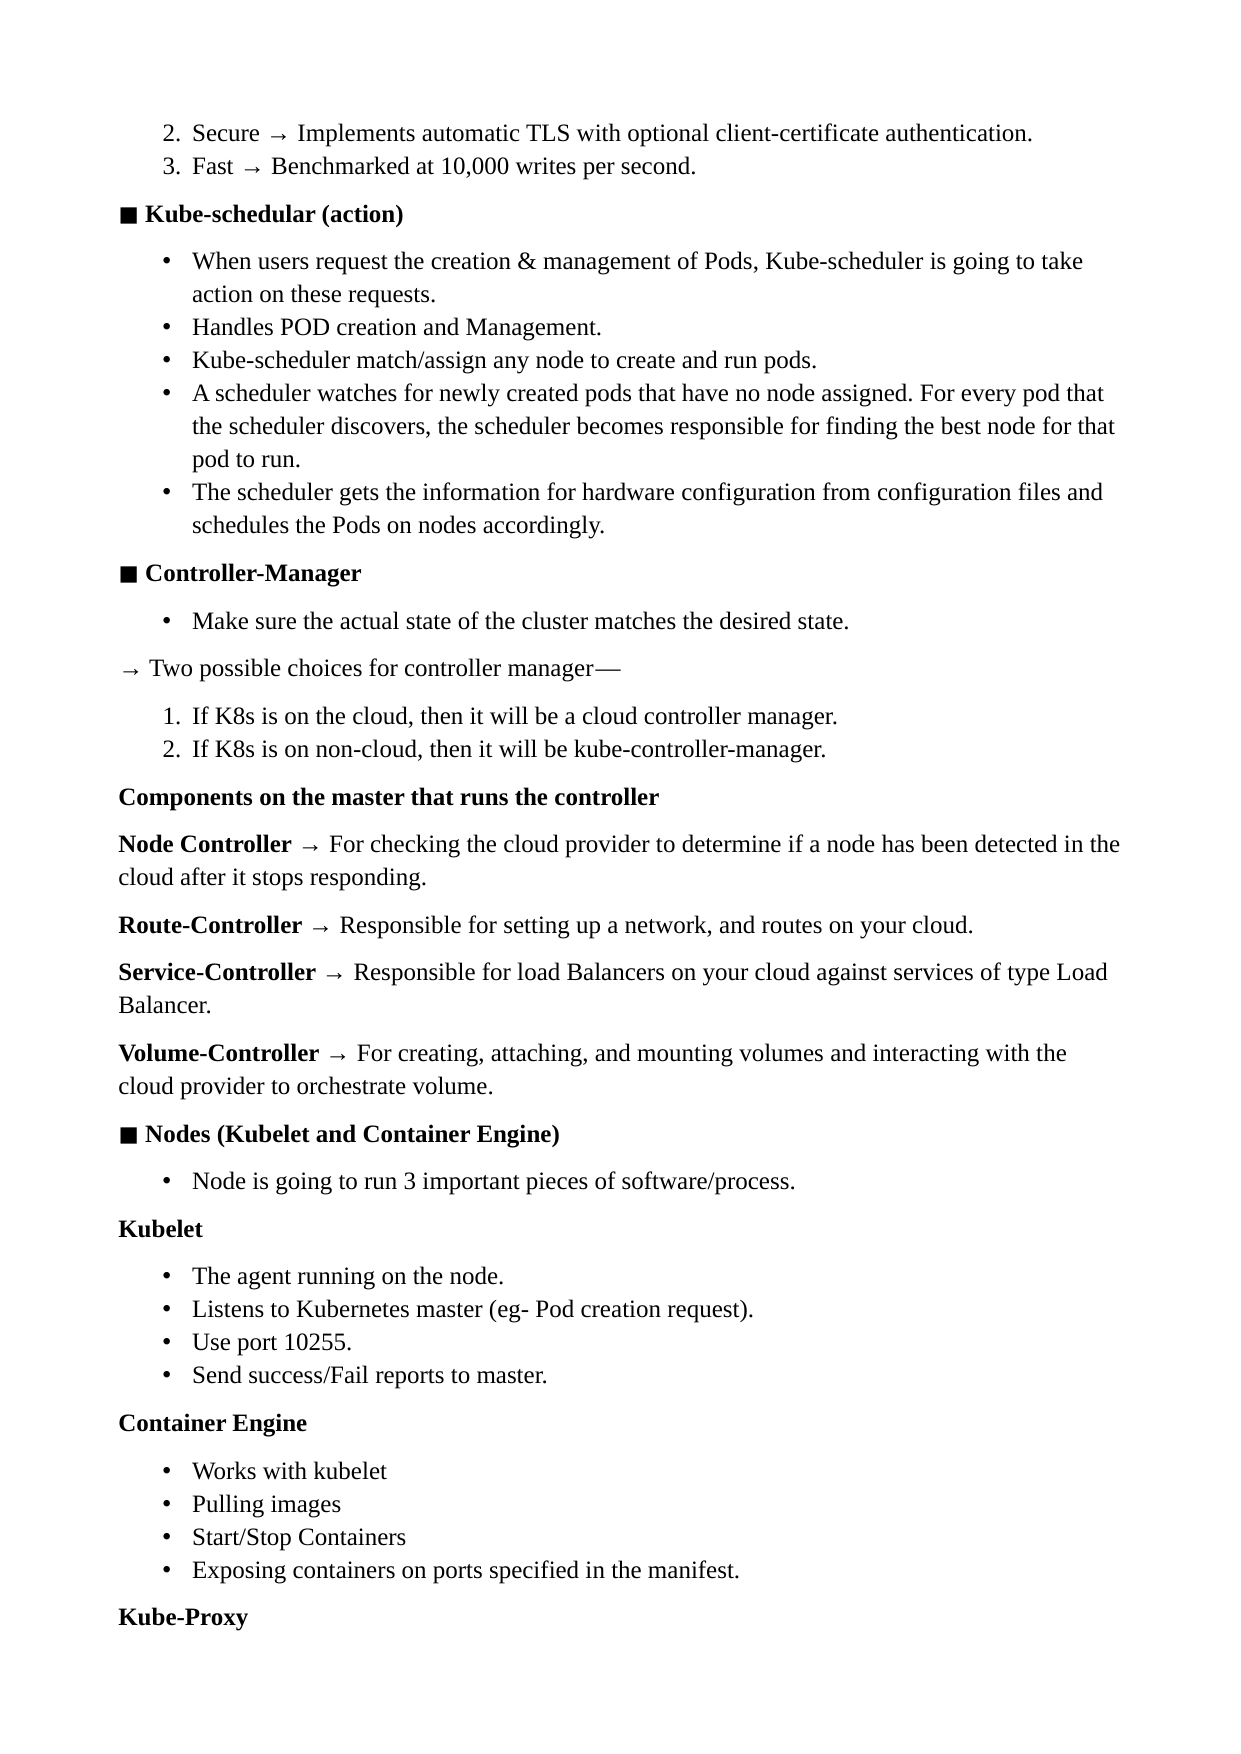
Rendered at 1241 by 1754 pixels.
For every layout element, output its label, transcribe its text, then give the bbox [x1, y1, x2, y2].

list Fast → Benchmarked at 10,000 writes per second. [162, 151, 1122, 180]
text Volume-Controller → For creating, attaching, and mounting volumes and interacting with the cloud provider to orchestrate volume. [118, 1038, 1122, 1100]
text → Two possible choices for controller manager — [118, 653, 1122, 682]
text ◼ Nodes (Kubelet and Container Engine) [118, 1119, 1122, 1147]
list Works with kubelet [162, 1456, 1122, 1484]
list A scheduler watches for newly created pods that have no node assigned. For every pod that the scheduler discovers, the scheduler becomes responsible for finding the best node for that pod to run. [162, 378, 1122, 473]
list The agent running on the node. [162, 1261, 1122, 1290]
text Service-Controller → Responsible for load Balancers on your cloud against services of type Load Balancer. [118, 957, 1122, 1019]
list Exposing containers on ports specified in the manifest. [162, 1555, 1122, 1583]
list Start/Stop Containers [162, 1522, 1122, 1551]
list Kube-scheduler match/assign any node to create and run pods. [162, 345, 1122, 374]
list Use port 10255. [162, 1327, 1122, 1356]
list If K8s is on non-cloud, then it will be kube-controller-manager. [162, 734, 1122, 763]
text Kube-Proxy [118, 1602, 1122, 1631]
list Make sure the actual state of the cluster matches the desired state. [162, 606, 1122, 634]
text Node Controller → For checking the cloud provider to determine if a node has been detected in the cloud after it stops responding. [118, 829, 1122, 891]
list The scheduler gets the information for hardware configuration from configuration files and schedules the Pods on nodes accordingly. [162, 477, 1122, 539]
list Listens to Kubernetes master (eg- Pod creation request). [162, 1294, 1122, 1323]
list When users request the creation & management of Pods, Kube-scheduler is going to take action on these requests. [162, 246, 1122, 308]
text Route-Controller → Responsible for setting up a network, and routes on your cloud. [118, 910, 1122, 938]
list Secure → Implements automatic TLS with optional client-certificate authentication. [162, 118, 1122, 147]
text ◼ Controller-Manager [118, 558, 1122, 587]
text Kubelet [118, 1214, 1122, 1243]
list If K8s is on the cloud, then it will be a cloud controller manager. [162, 701, 1122, 730]
text ◼ Kube-schedular (action) [118, 199, 1122, 227]
text Container Engine [118, 1408, 1122, 1437]
text Components on the master that runs the controller [118, 782, 1122, 810]
list Node is going to run 3 important pieces of software/process. [162, 1166, 1122, 1195]
list Pulling images [162, 1489, 1122, 1517]
list Handles POD creation and Management. [162, 312, 1122, 341]
list Send success/Fail reports to master. [162, 1361, 1122, 1389]
